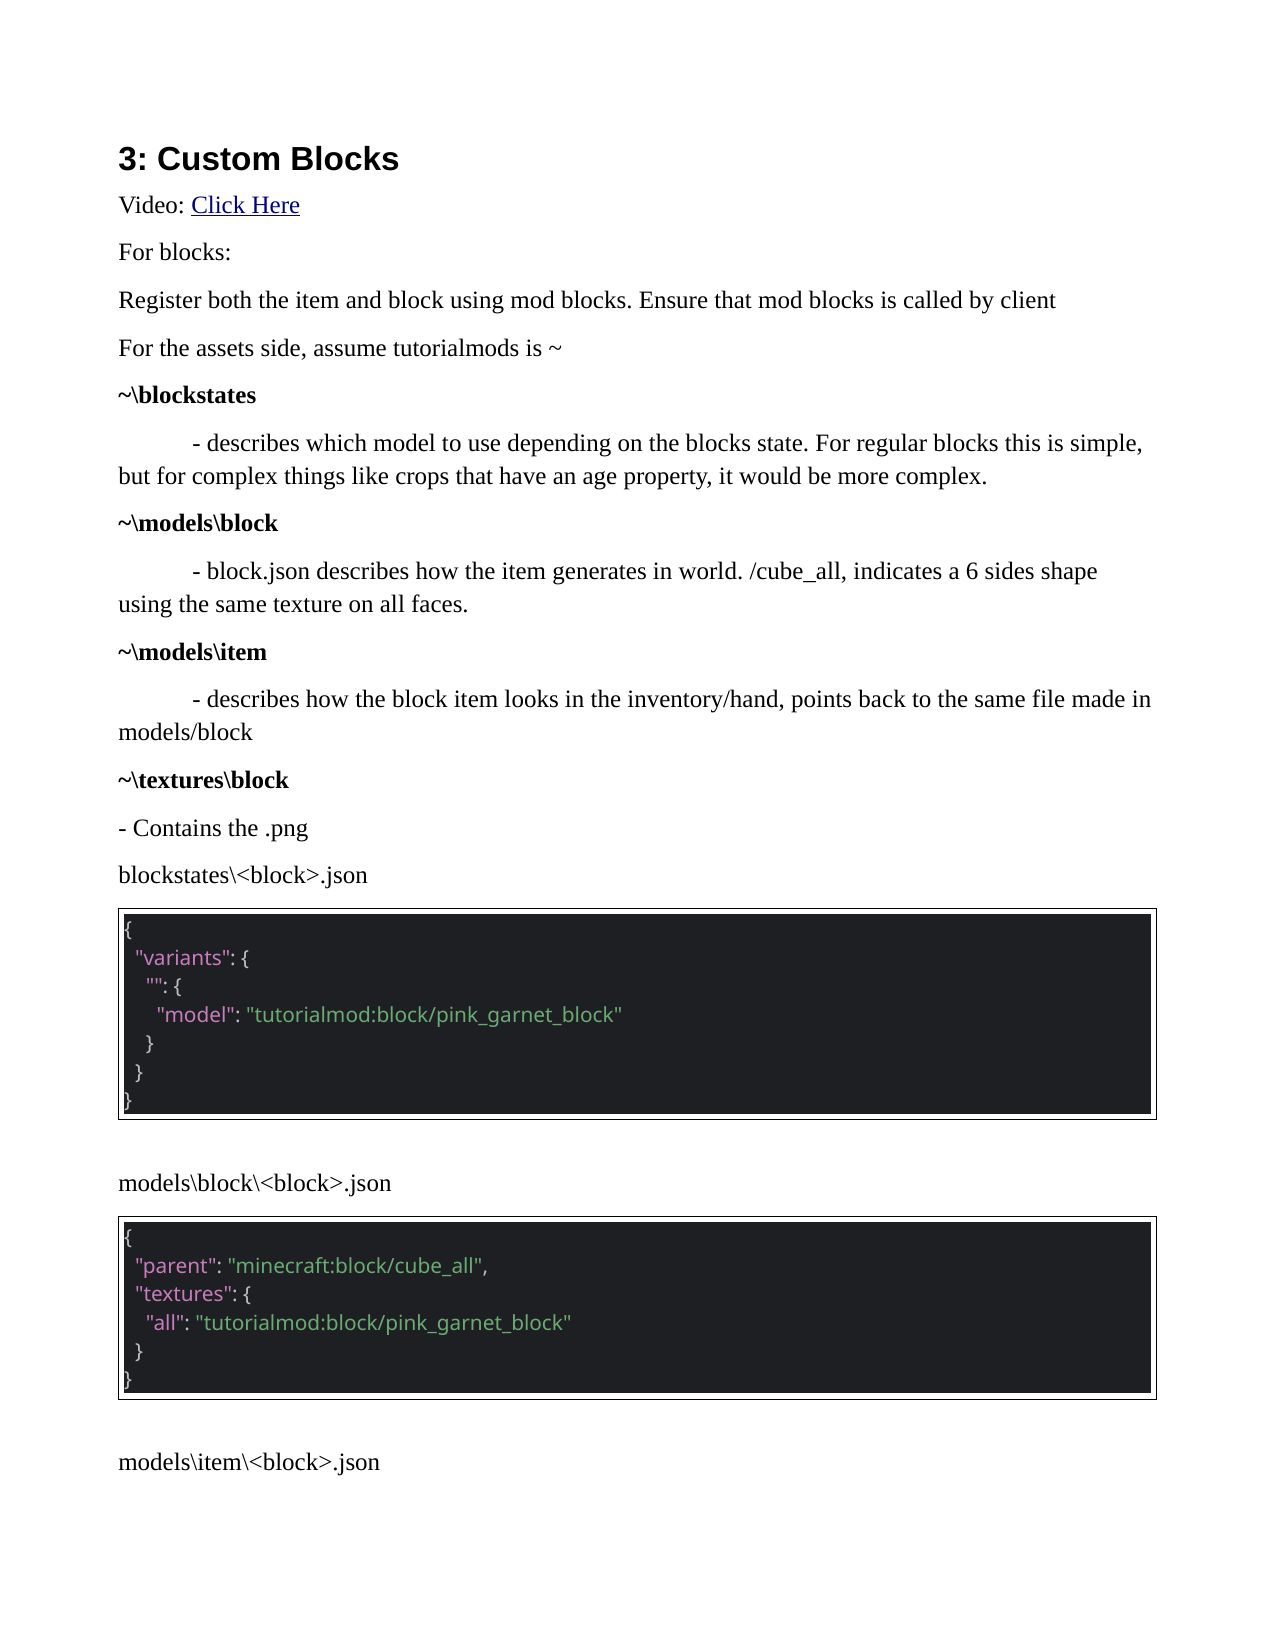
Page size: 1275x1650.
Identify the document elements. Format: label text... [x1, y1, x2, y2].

text Video: Click Here [118, 190, 1157, 219]
text For the assets side, assume tutorialmods is ~ [118, 333, 1157, 361]
text models\item\<block>.json [118, 1447, 1157, 1476]
table_header { "variants": { "": { "model": "tutorialmod:block/pink_garnet_block" } } } [119, 909, 1156, 1119]
text For blocks: [118, 237, 1157, 266]
text - describes how the block item looks in the inventory/hand, points back to the same file made in models/block [118, 684, 1157, 746]
text - block.json describes how the item generates in world. /cube_all, indicates a 6 sides shape using the same texture on all faces. [118, 556, 1157, 618]
text ~\textures\block [118, 765, 1157, 794]
text models\block\<block>.json [118, 1168, 1157, 1197]
table_header { "parent": "minecraft:block/cube_all", "textures": { "all": "tutorialmod:block/pink_garnet_block" } } [119, 1217, 1156, 1399]
text ~\blockstates [118, 380, 1157, 409]
text - describes which model to use depending on the blocks state. For regular blocks this is simple, but for complex things like crops that have an age property, it would be more complex. [118, 428, 1157, 490]
text blockstates\<block>.json [118, 860, 1157, 889]
text ~\models\block [118, 508, 1157, 537]
text Register both the item and block using mod blocks. Ensure that mod blocks is called by client [118, 285, 1157, 314]
subtitle 3: Custom Blocks [118, 139, 1157, 177]
text ~\models\item [118, 637, 1157, 666]
text - Contains the .png [118, 813, 1157, 841]
